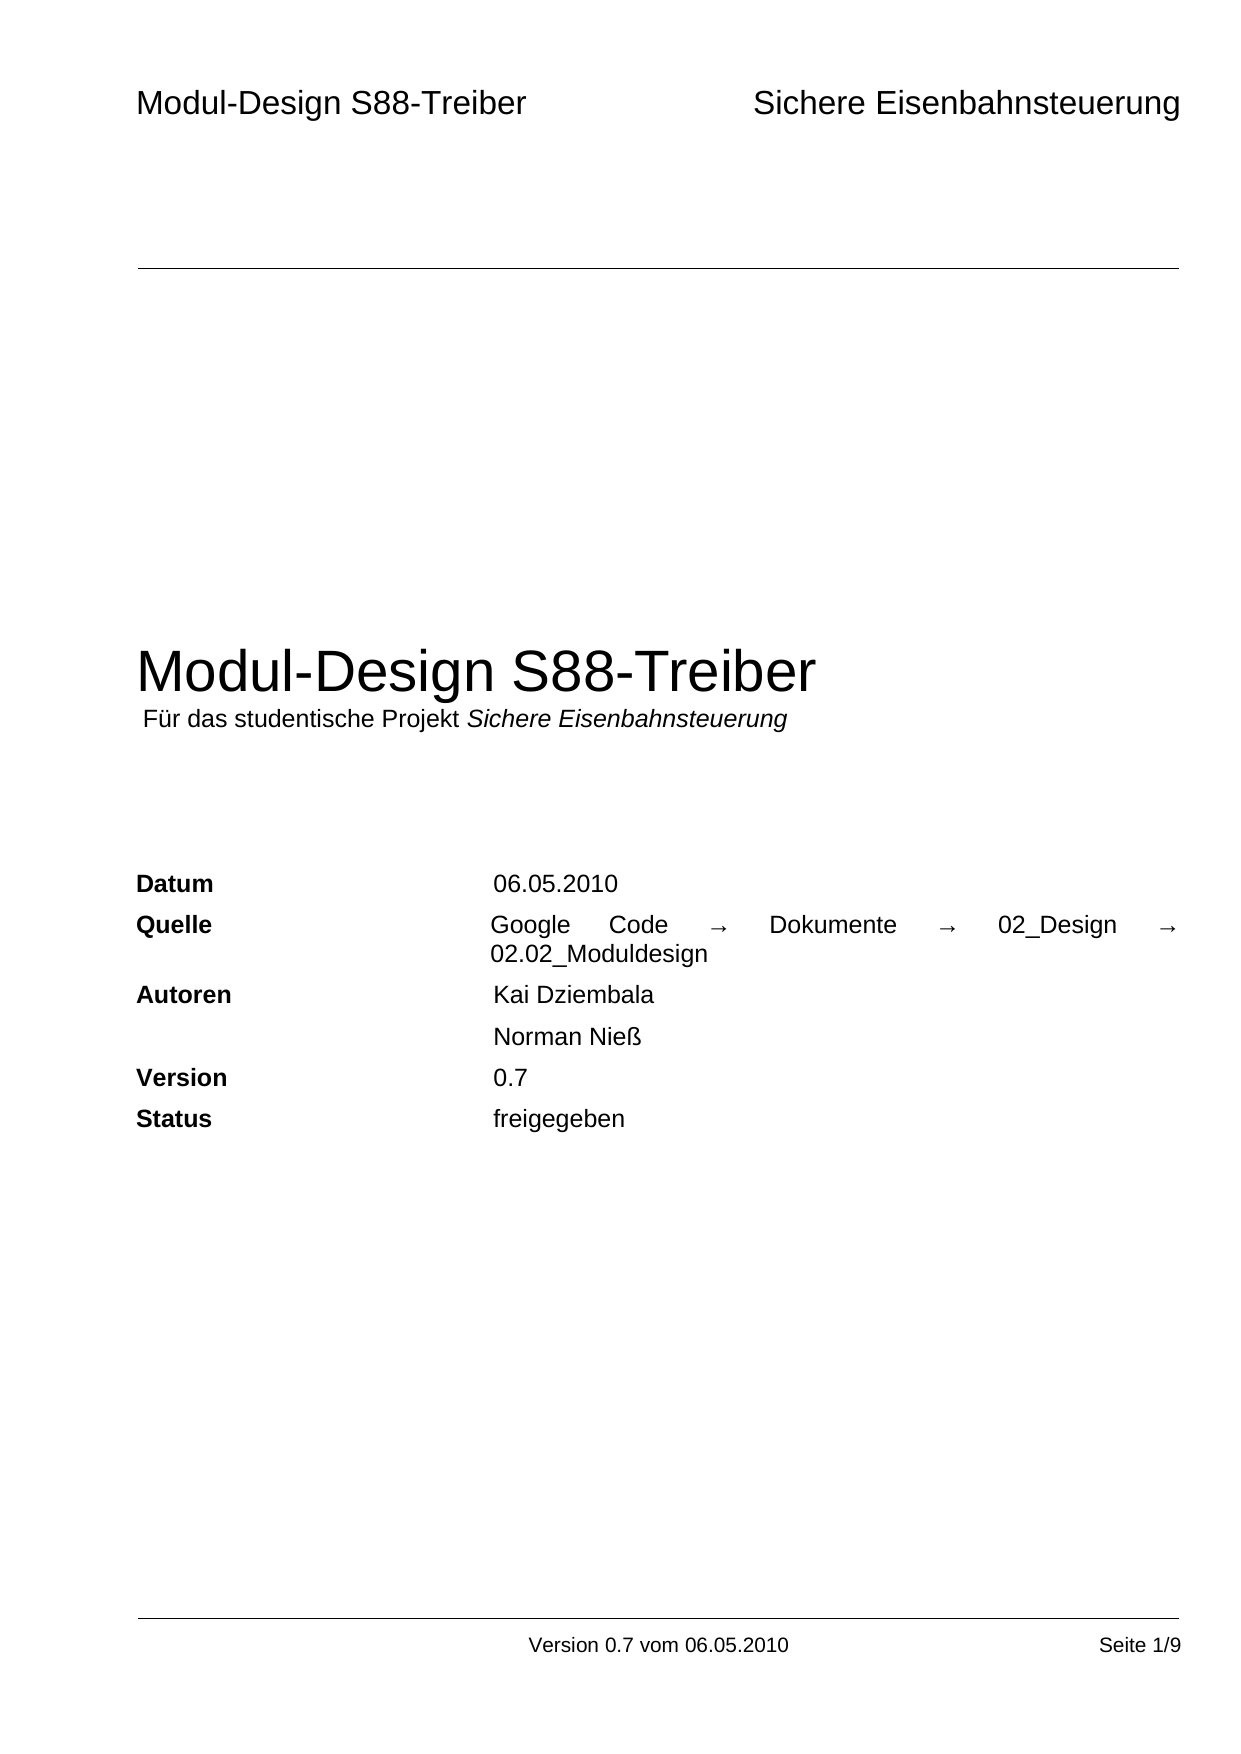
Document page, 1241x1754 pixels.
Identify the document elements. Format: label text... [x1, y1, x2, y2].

title Modul-Design S88-Treiber [136, 637, 1181, 704]
text Status freigegeben [136, 1104, 1181, 1133]
text Quelle Google Code → Dokumente → 02_Design → 02.02_Moduldesign [136, 910, 1181, 968]
text Datum 06.05.2010 [136, 869, 1181, 898]
text Version 0.7 [136, 1063, 1181, 1092]
text Autoren Kai Dziembala [136, 980, 1181, 1009]
text Für das studentische Projekt Sichere Eisenbahnsteuerung [136, 704, 1181, 733]
text Norman Nieß [136, 1022, 1181, 1050]
